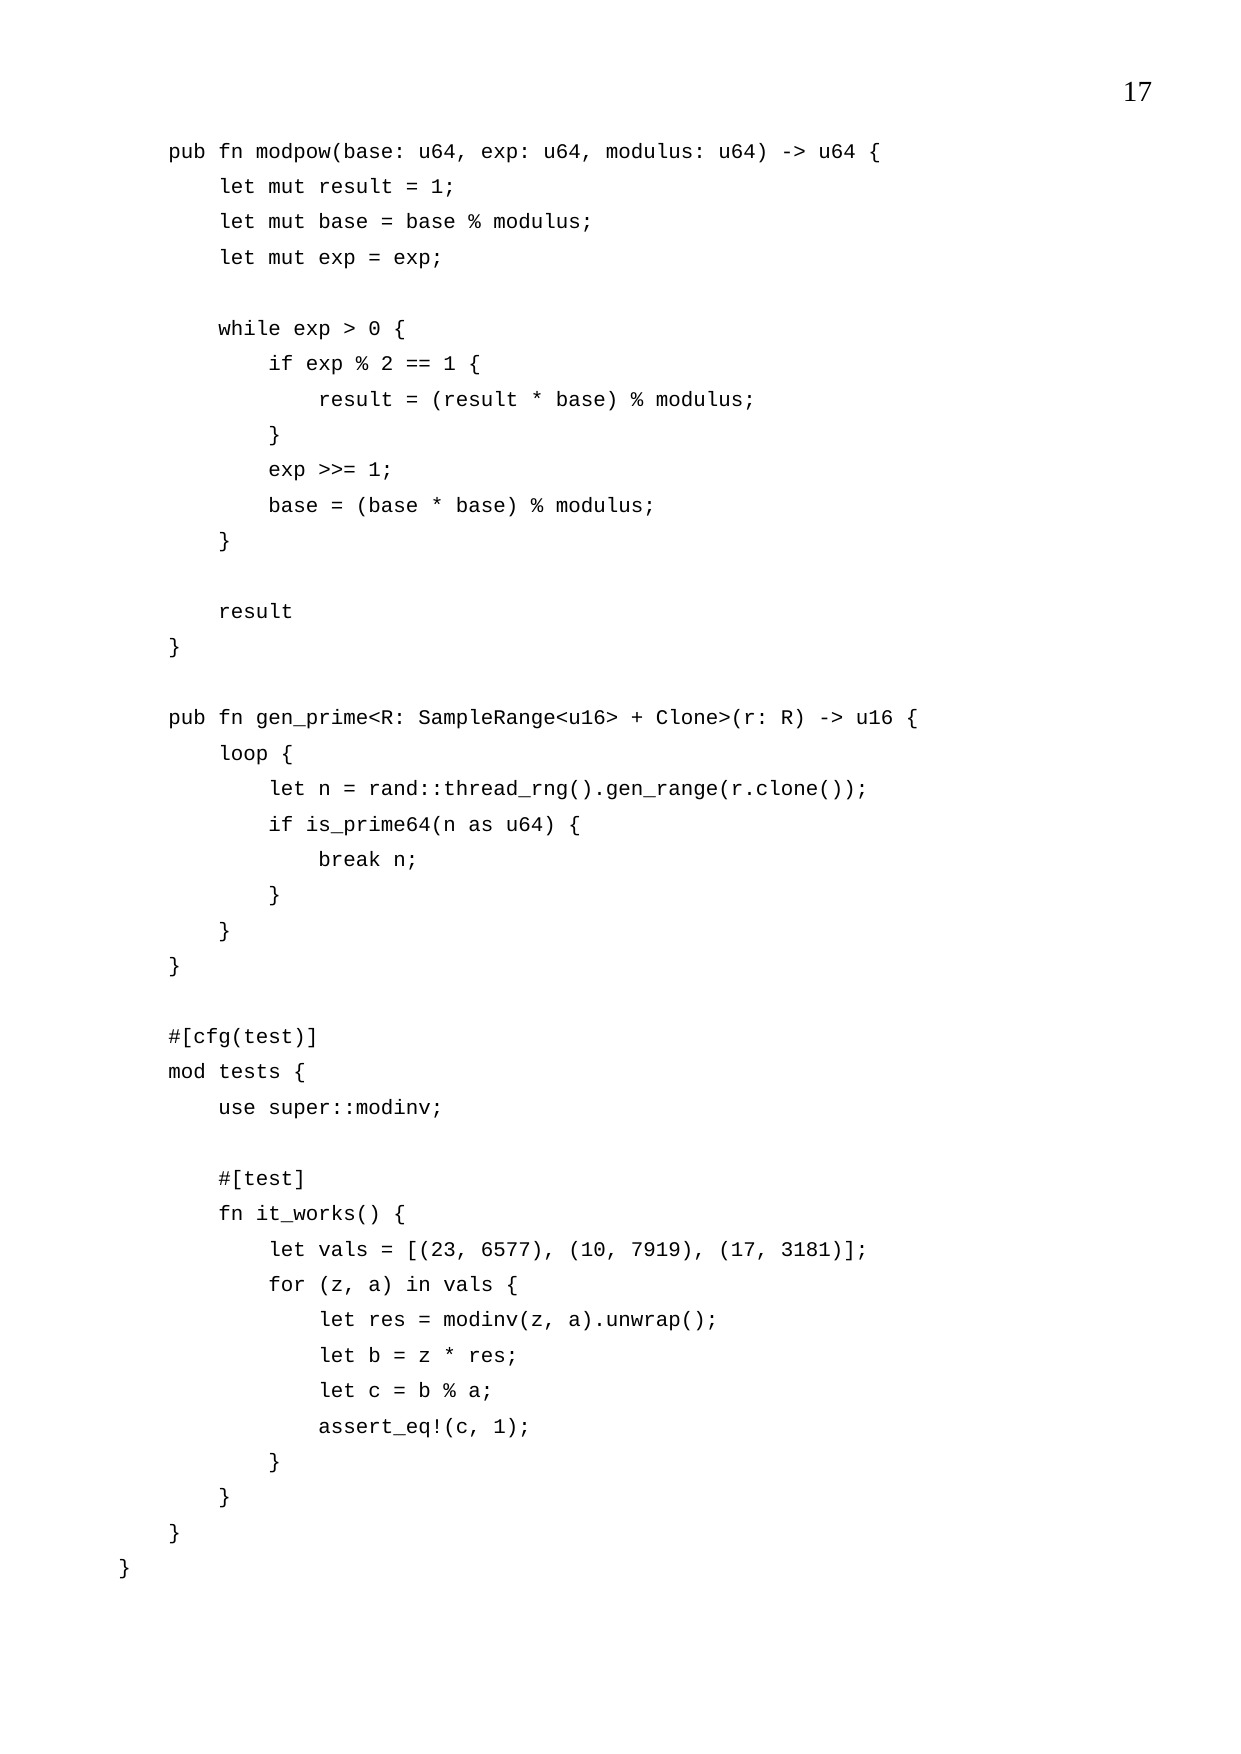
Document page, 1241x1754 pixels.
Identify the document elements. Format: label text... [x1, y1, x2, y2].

text pub fn gen_prime<R: SampleRange<u16> + Clone>(r: R) -> u16 { [118, 707, 1122, 731]
text let res = modinv(z, a).unwrap(); [118, 1309, 1122, 1333]
text loop { [118, 743, 1122, 766]
text } [118, 1522, 1122, 1546]
text fn it_works() { [118, 1203, 1122, 1227]
text } [118, 1451, 1122, 1475]
text mod tests { [118, 1061, 1122, 1085]
text for (z, a) in vals { [118, 1274, 1122, 1298]
text exp >>= 1; [118, 459, 1122, 483]
text } [118, 955, 1122, 979]
text let mut base = base % modulus; [118, 211, 1122, 235]
text result [118, 601, 1122, 625]
text } [118, 884, 1122, 908]
text if exp % 2 == 1 { [118, 353, 1122, 377]
text if is_prime64(n as u64) { [118, 813, 1122, 837]
text let c = b % a; [118, 1380, 1122, 1404]
text assert_eq!(c, 1); [118, 1416, 1122, 1439]
text let n = rand::thread_rng().gen_range(r.clone()); [118, 778, 1122, 802]
text } [118, 530, 1122, 554]
text result = (result * base) % modulus; [118, 388, 1122, 412]
text #[test] [118, 1168, 1122, 1191]
text let mut result = 1; [118, 176, 1122, 200]
text let vals = [(23, 6577), (10, 7919), (17, 3181)]; [118, 1238, 1122, 1262]
text while exp > 0 { [118, 318, 1122, 341]
text } [118, 636, 1122, 660]
text use super::modinv; [118, 1097, 1122, 1121]
text } [118, 920, 1122, 943]
text } [118, 424, 1122, 448]
text let mut exp = exp; [118, 247, 1122, 271]
text } [118, 1557, 1122, 1581]
text break n; [118, 849, 1122, 873]
text let b = z * res; [118, 1345, 1122, 1368]
text base = (base * base) % modulus; [118, 495, 1122, 518]
text } [118, 1486, 1122, 1510]
text #[cfg(test)] [118, 1026, 1122, 1050]
text pub fn modpow(base: u64, exp: u64, modulus: u64) -> u64 { [118, 141, 1122, 164]
